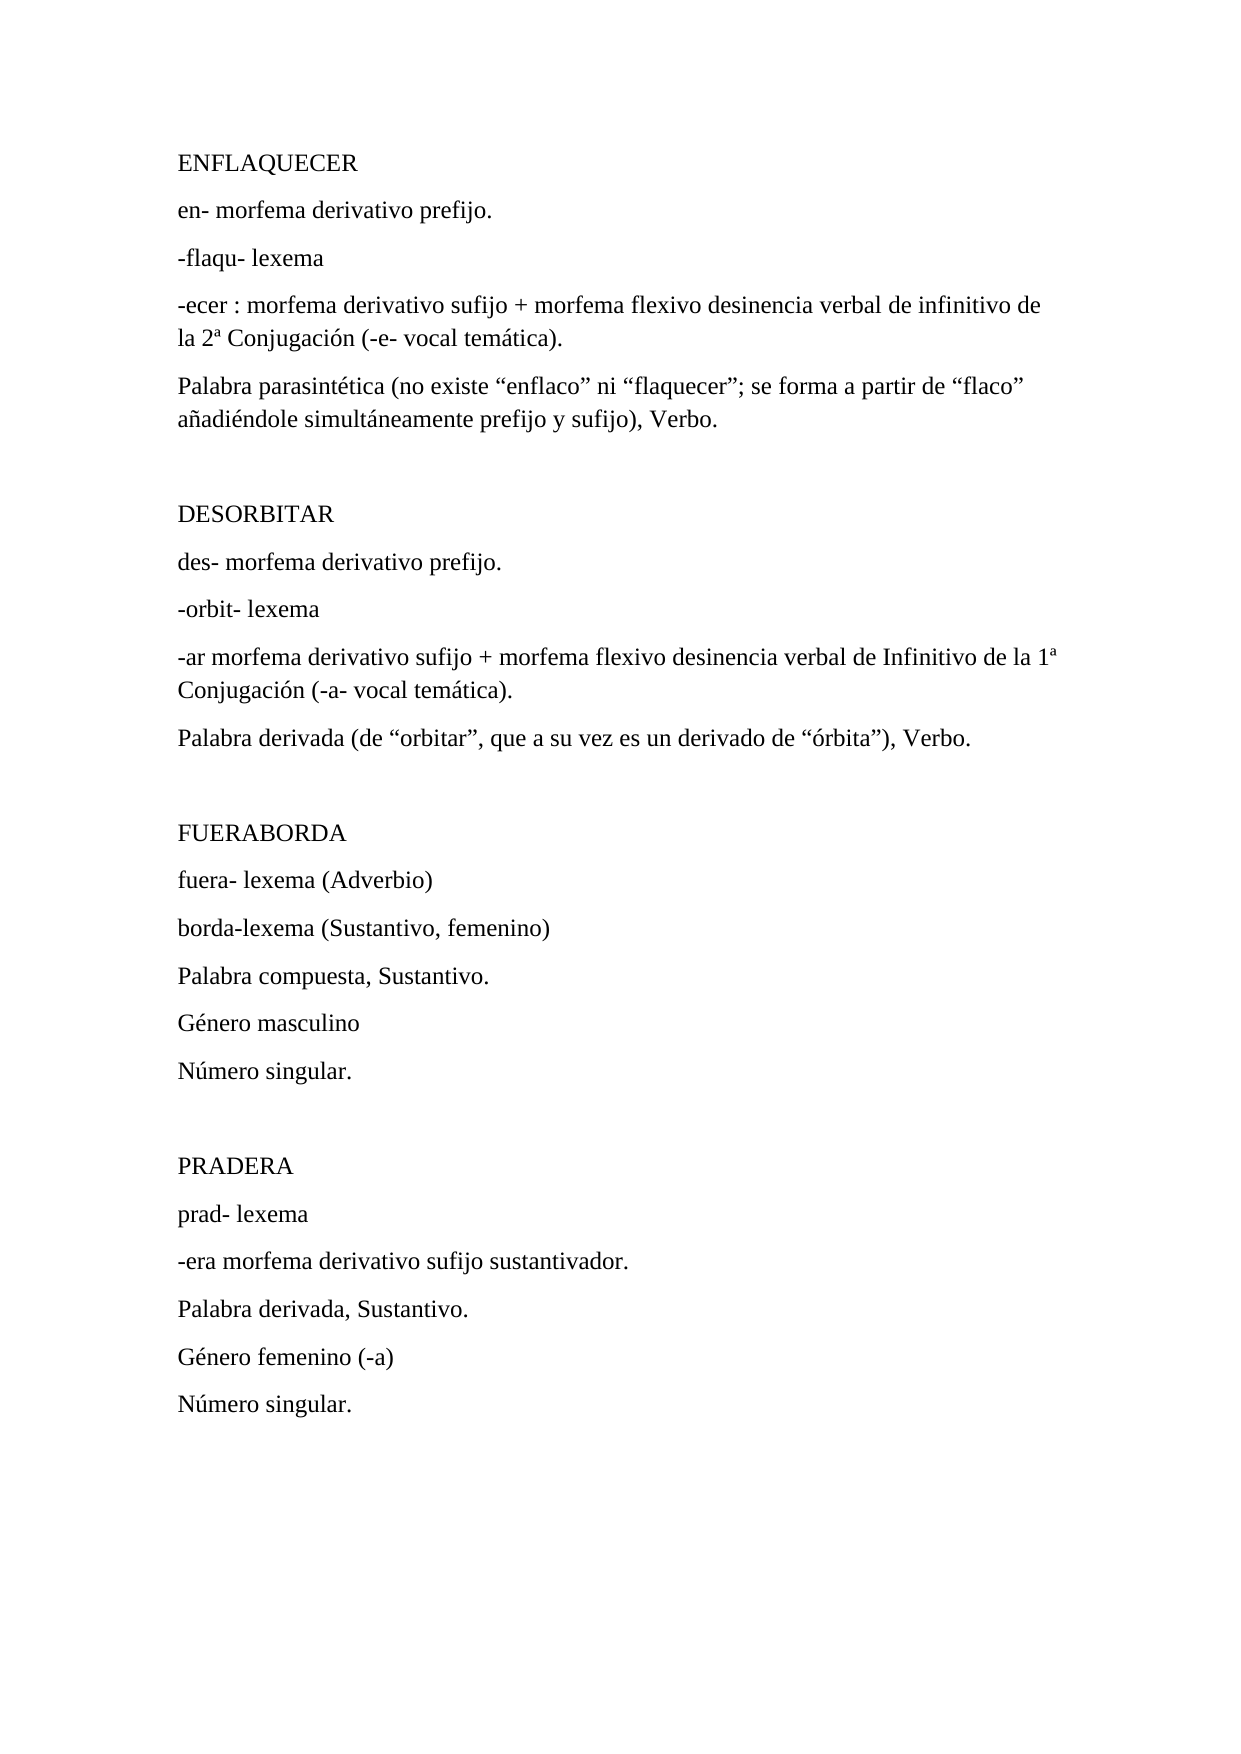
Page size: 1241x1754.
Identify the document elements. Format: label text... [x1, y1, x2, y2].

text des- morfema derivativo prefijo. [177, 547, 1063, 576]
text Género femenino (-a) [177, 1342, 1063, 1370]
text Palabra derivada (de “orbitar”, que a su vez es un derivado de “órbita”), Verbo. [177, 723, 1063, 751]
text Palabra derivada, Sustantivo. [177, 1294, 1063, 1323]
text -flaqu- lexema [177, 243, 1063, 272]
text PRADERA [177, 1151, 1063, 1180]
text borda-lexema (Sustantivo, femenino) [177, 913, 1063, 942]
text Palabra parasintética (no existe “enflaco” ni “flaquecer”; se forma a partir de “flaco” añadiéndole simultáneamente prefijo y sufijo), Verbo. [177, 371, 1063, 433]
text Palabra compuesta, Sustantivo. [177, 961, 1063, 989]
text prad- lexema [177, 1199, 1063, 1227]
text DESORBITAR [177, 499, 1063, 528]
text -ecer : morfema derivativo sufijo + morfema flexivo desinencia verbal de infinitivo de la 2ª Conjugación (-e- vocal temática). [177, 290, 1063, 352]
text -era morfema derivativo sufijo sustantivador. [177, 1246, 1063, 1275]
text -ar morfema derivativo sufijo + morfema flexivo desinencia verbal de Infinitivo de la 1ª Conjugación (-a- vocal temática). [177, 642, 1063, 704]
text ENFLAQUECER [177, 148, 1063, 176]
text -orbit- lexema [177, 594, 1063, 623]
text Género masculino [177, 1008, 1063, 1037]
text Número singular. [177, 1389, 1063, 1418]
text en- morfema derivativo prefijo. [177, 195, 1063, 224]
text Número singular. [177, 1056, 1063, 1085]
text FUERABORDA [177, 818, 1063, 847]
text fuera- lexema (Adverbio) [177, 866, 1063, 894]
